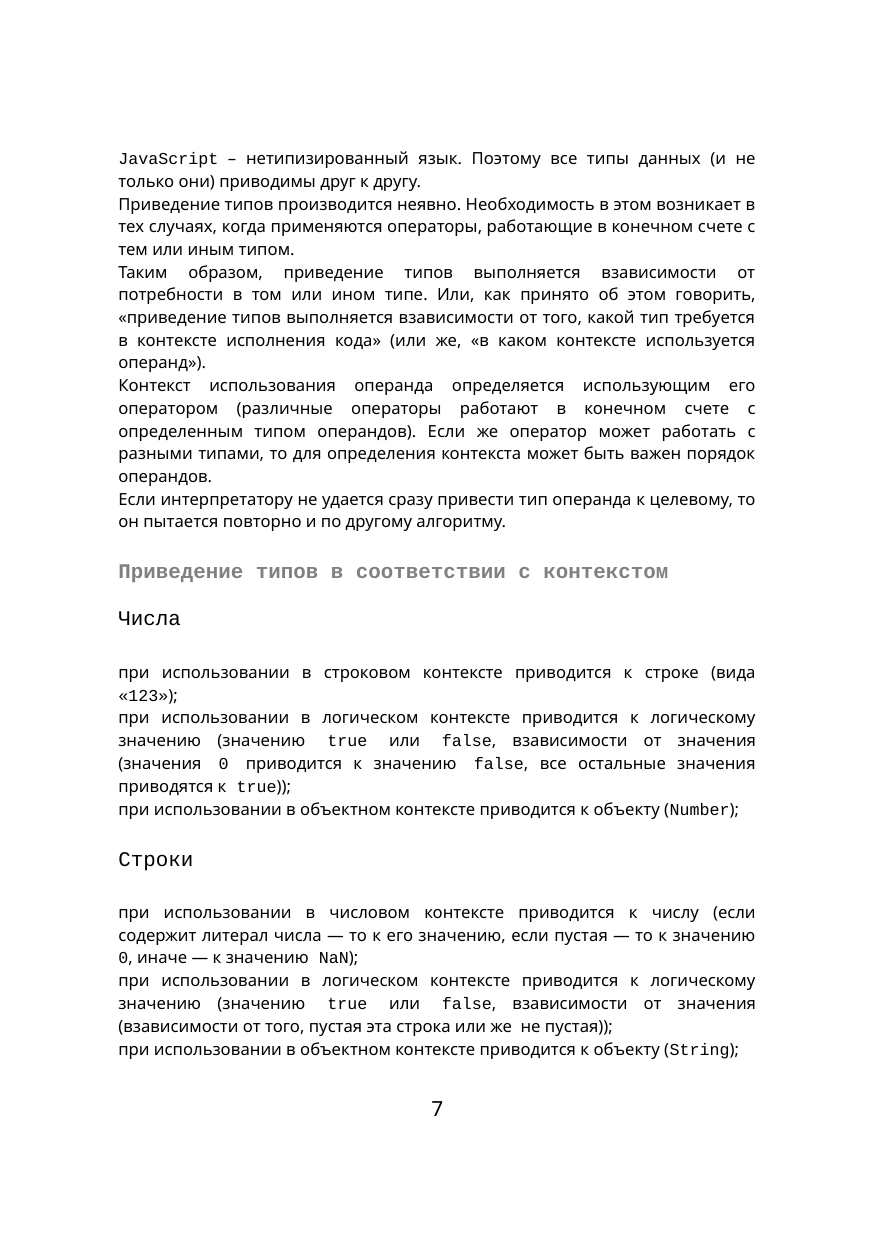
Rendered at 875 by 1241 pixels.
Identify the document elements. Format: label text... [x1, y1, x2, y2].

text Числа [118, 608, 756, 632]
text Строки [118, 848, 756, 872]
text JavaScript – нетипизированный язык. Поэтому все типы данных (и не только они) приводимы друг к другу. [118, 147, 756, 192]
text при использовании в логическом контексте приводится к логическому значению (значению true или false, взависимости от значения (значения 0 приводится к значению false, все остальные значения приводятся к true)); [118, 706, 756, 797]
text при использовании в объектном контексте приводится к объекту (Number); [118, 797, 756, 820]
text при использовании в объектном контексте приводится к объекту (String); [118, 1037, 756, 1060]
text Приведение типов в соответствии с контекстом [118, 561, 756, 585]
text Контекст использования операнда определяется использующим его оператором (различные операторы работают в конечном счете с определенным типом операндов). Если же оператор может работать с разными типами, то для определения контекста может быть важен порядок операндов. [118, 374, 756, 487]
text Таким образом, приведение типов выполняется взависимости от потребности в том или ином типе. Или, как принято об этом говорить, «приведение типов выполняется взависимости от того, какой тип требуется в контексте исполнения кода» (или же, «в каком контексте используется операнд»). [118, 260, 756, 374]
text Приведение типов производится неявно. Необходимость в этом возникает в тех случаях, когда применяются операторы, работающие в конечном счете с тем или иным типом. [118, 192, 756, 260]
text при использовании в строковом контексте приводится к строке (вида «123»); [118, 661, 756, 706]
text при использовании в числовом контексте приводится к числу (если содержит литерал числа — то к его значению, если пустая — то к значению 0, иначе — к значению NaN); [118, 901, 756, 969]
text Если интерпретатору не удается сразу привести тип операнда к целевому, то он пытается повторно и по другому алгоритму. [118, 487, 756, 533]
text при использовании в логическом контексте приводится к логическому значению (значению true или false, взависимости от значения (взависимости от того, пустая эта строка или же не пустая)); [118, 969, 756, 1037]
